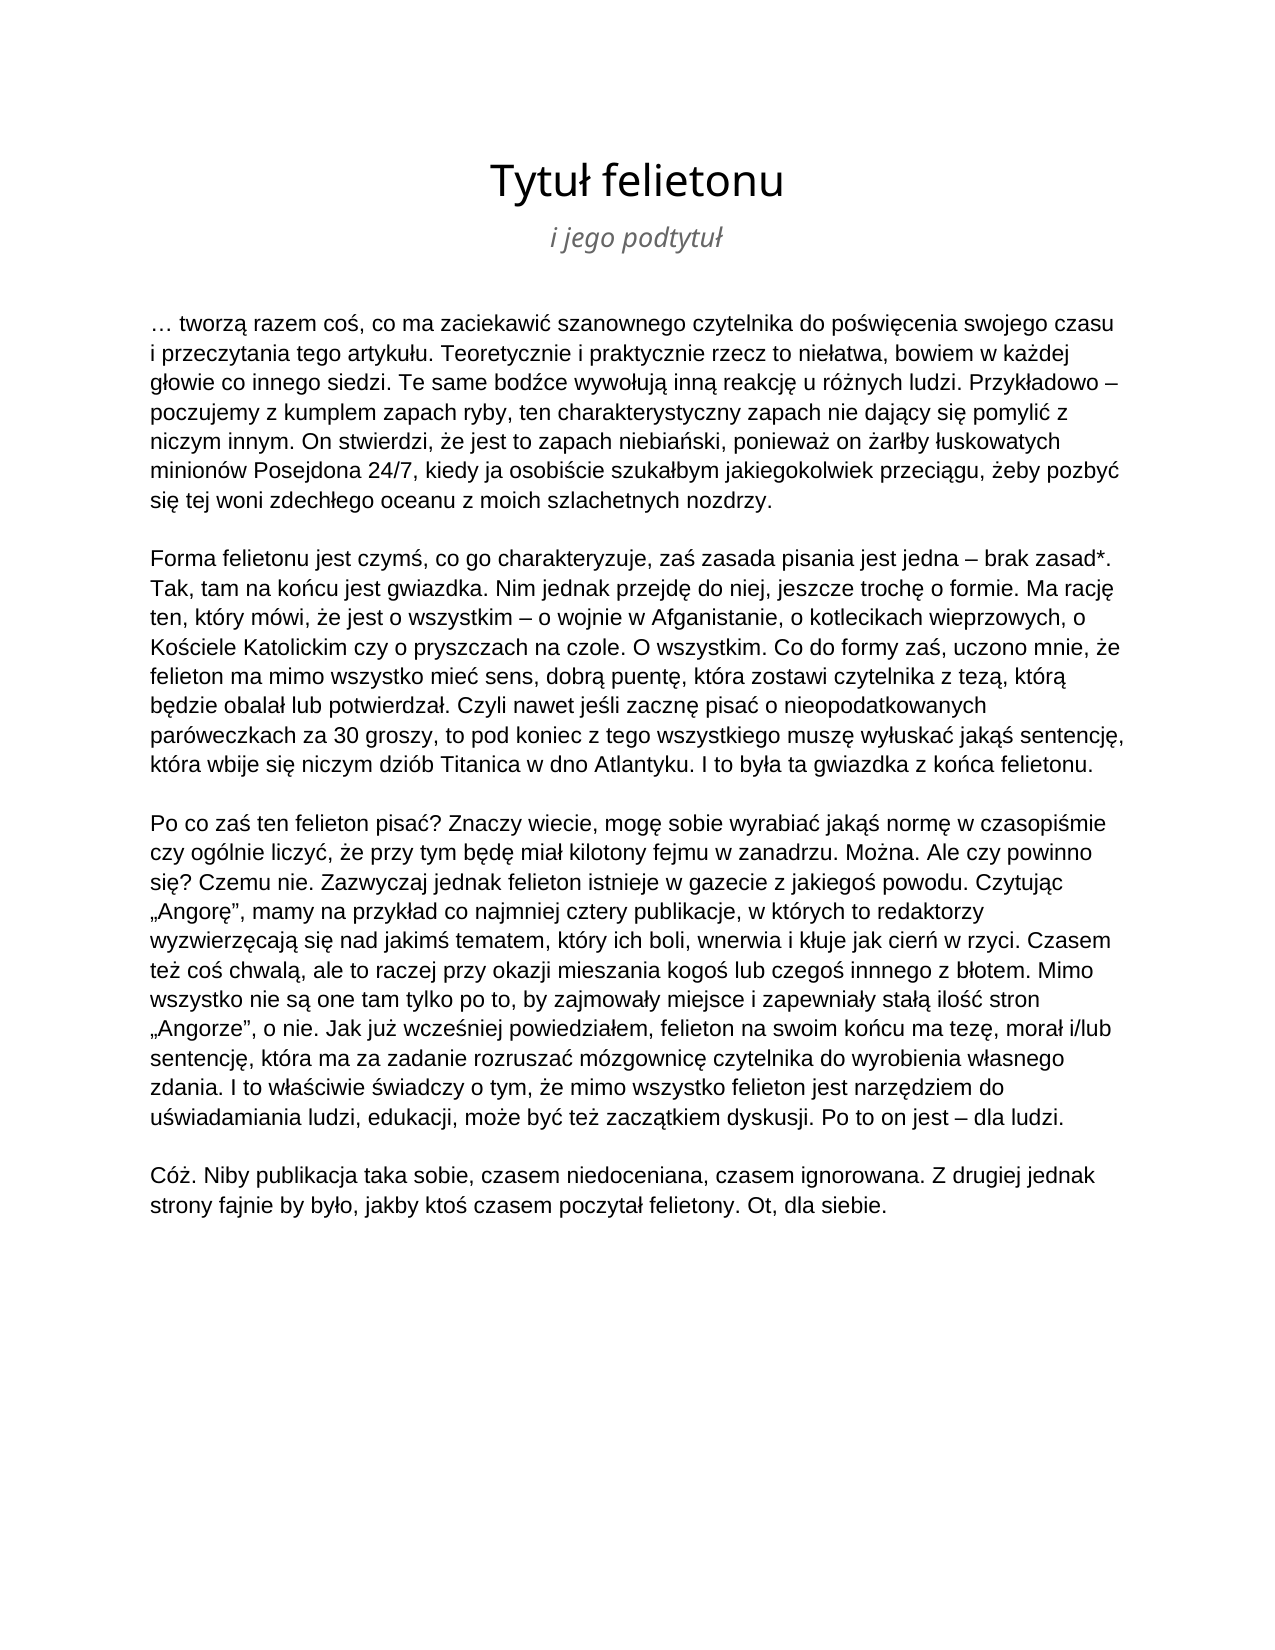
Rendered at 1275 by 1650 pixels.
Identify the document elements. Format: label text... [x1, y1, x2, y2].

text Cóż. Niby publikacja taka sobie, czasem niedoceniana, czasem ignorowana. Z drugiej jednak strony fajnie by było, jakby ktoś czasem poczytał felietony. Ot, dla siebie. [150, 1163, 1125, 1218]
text Po co zaś ten felieton pisać? Znaczy wiecie, mogę sobie wyrabiać jakąś normę w czasopiśmie czy ogólnie liczyć, że przy tym będę miał kilotony fejmu w zanadrzu. Można. Ale czy powinno się? Czemu nie. Zazwyczaj jednak felieton istnieje w gazecie z jakiegoś powodu. Czytując „Angorę”, mamy na przykład co najmniej cztery publikacje, w których to redaktorzy wyzwierzęcają się nad jakimś tematem, który ich boli, wnerwia i kłuje jak cierń w rzyci. Czasem też coś chwalą, ale to raczej przy okazji mieszania kogoś lub czegoś innnego z błotem. Mimo wszystko nie są one tam tylko po to, by zajmowały miejsce i zapewniały stałą ilość stron „Angorze”, o nie. Jak już wcześniej powiedziałem, felieton na swoim końcu ma tezę, morał i/lub sentencję, która ma za zadanie rozruszać mózgownicę czytelnika do wyrobienia własnego zdania. I to właściwie świadczy o tym, że mimo wszystko felieton jest narzędziem do uświadamiania ludzi, edukacji, może być też zaczątkiem dyskusji. Po to on jest – dla ludzi. [150, 810, 1125, 1130]
title Tytuł felietonu [150, 150, 1125, 209]
text … tworzą razem coś, co ma zaciekawić szanownego czytelnika do poświęcenia swojego czasu i przeczytania tego artykułu. Teoretycznie i praktycznie rzecz to niełatwa, bowiem w każdej głowie co innego siedzi. Te same bodźce wywołują inną reakcję u różnych ludzi. Przykładowo – poczujemy z kumplem zapach ryby, ten charakterystyczny zapach nie dający się pomylić z niczym innym. On stwierdzi, że jest to zapach niebiański, ponieważ on żarłby łuskowatych minionów Posejdona 24/7, kiedy ja osobiście szukałbym jakiegokolwiek przeciągu, żeby pozbyć się tej woni zdechłego oceanu z moich szlachetnych nozdrzy. [150, 311, 1125, 513]
text Forma felietonu jest czymś, co go charakteryzuje, zaś zasada pisania jest jedna – brak zasad*. Tak, tam na końcu jest gwiazdka. Nim jednak przejdę do niej, jeszcze trochę o formie. Ma rację ten, który mówi, że jest o wszystkim – o wojnie w Afganistanie, o kotlecikach wieprzowych, o Kościele Katolickim czy o pryszczach na czole. O wszystkim. Co do formy zaś, uczono mnie, że felieton ma mimo wszystko mieć sens, dobrą puentę, która zostawi czytelnika z tezą, którą będzie obalał lub potwierdzał. Czyli nawet jeśli zacznę pisać o nieopodatkowanych paróweczkach za 30 groszy, to pod koniec z tego wszystkiego muszę wyłuskać jakąś sentencję, która wbije się niczym dziób Titanica w dno Atlantyku. I to była ta gwiazdka z końca felietonu. [150, 546, 1125, 777]
subtitle i jego podtytuł [150, 218, 1125, 255]
